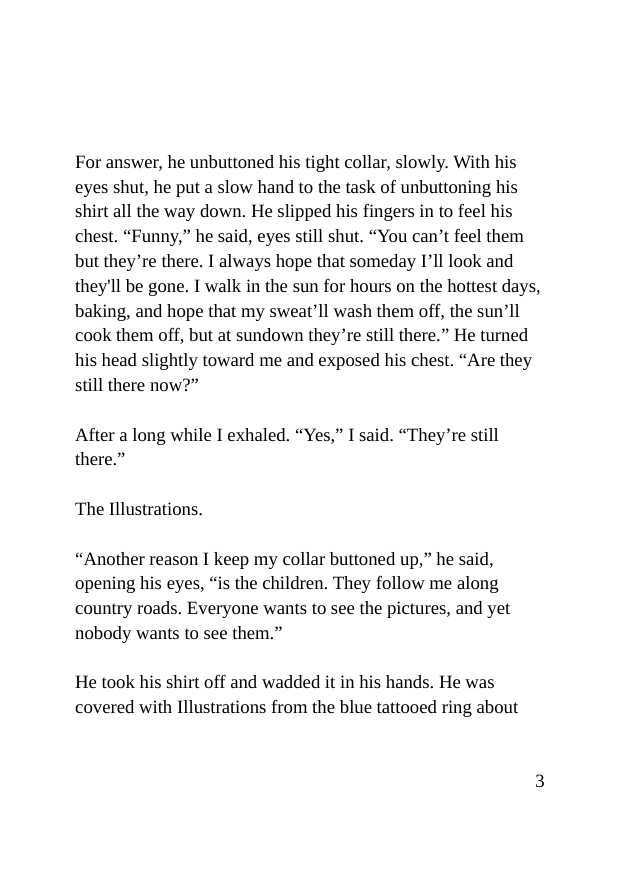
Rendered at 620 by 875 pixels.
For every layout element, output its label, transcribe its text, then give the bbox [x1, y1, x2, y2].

text For answer, he unbuttoned his tight collar, slowly. With his eyes shut, he put a slow hand to the task of unbuttoning his shirt all the way down. He slipped his fingers in to feel his chest. “Funny,” he said, eyes still shut. “You can’t feel them but they’re there. I always hope that someday I’ll look and they'll be gone. I walk in the sun for hours on the hottest days, baking, and hope that my sweat’ll wash them off, the sun’ll cook them off, but at sundown they’re still there.” He turned his head slightly toward me and exposed his chest. “Are they still there now?” After a long while I exhaled. “Yes,” I said. “They’re still there.” The Illustrations. “Another reason I keep my collar buttoned up,” he said, opening his eyes, “is the children. They follow me along country roads. Everyone wants to see the pictures, and yet nobody wants to see them.” He took his shirt off and wadded it in his hands. He was covered with Illustrations from the blue tattooed ring about [75, 126, 544, 718]
